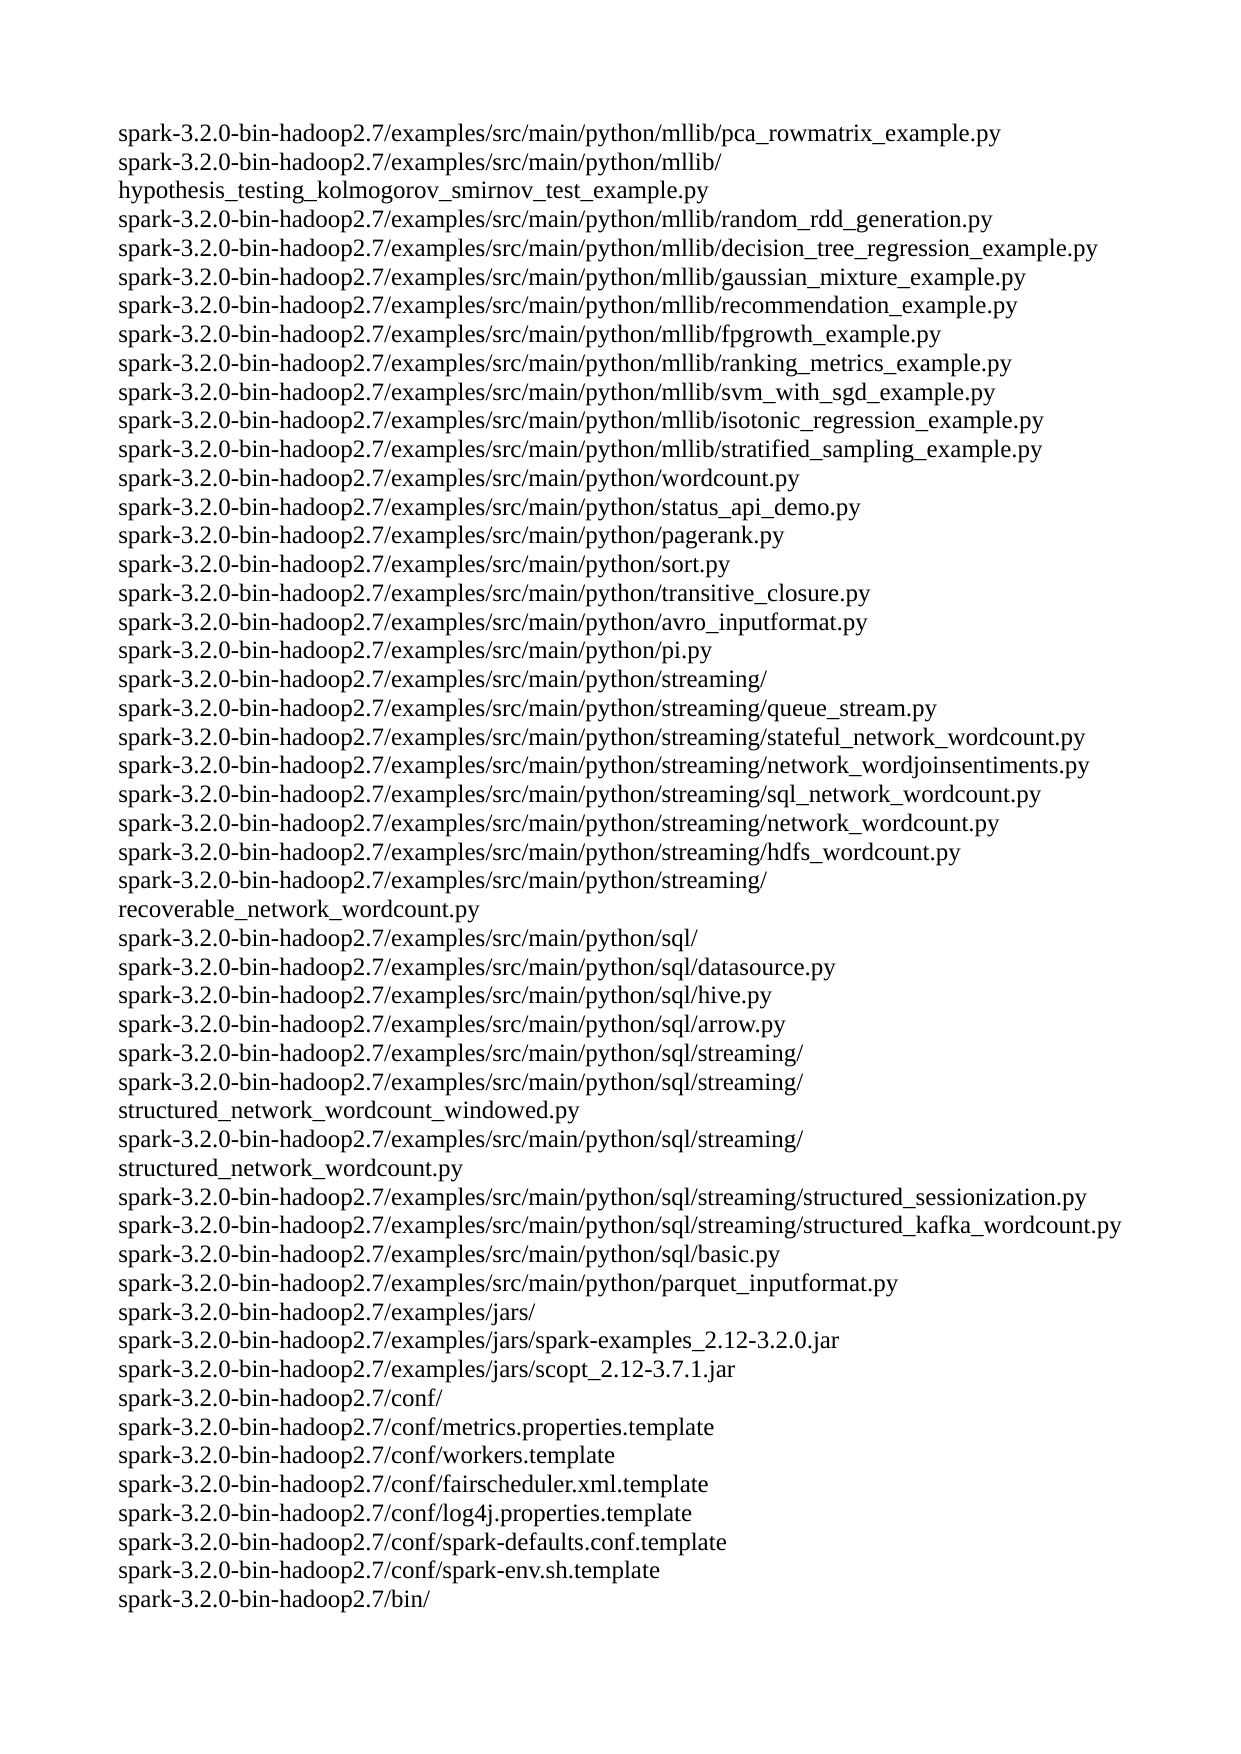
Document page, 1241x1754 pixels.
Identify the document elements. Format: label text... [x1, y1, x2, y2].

text spark-3.2.0-bin-hadoop2.7/bin/ [118, 1584, 1122, 1613]
text spark-3.2.0-bin-hadoop2.7/examples/src/main/python/mllib/stratified_sampling_example.py [118, 434, 1122, 463]
text spark-3.2.0-bin-hadoop2.7/examples/src/main/python/streaming/stateful_network_wordcount.py [118, 722, 1122, 751]
text spark-3.2.0-bin-hadoop2.7/examples/src/main/python/streaming/queue_stream.py [118, 693, 1122, 722]
text spark-3.2.0-bin-hadoop2.7/examples/src/main/python/sql/streaming/structured_kafka_wordcount.py [118, 1211, 1122, 1239]
text spark-3.2.0-bin-hadoop2.7/examples/src/main/python/mllib/random_rdd_generation.py [118, 204, 1122, 233]
text spark-3.2.0-bin-hadoop2.7/examples/src/main/python/sql/hive.py [118, 981, 1122, 1009]
text spark-3.2.0-bin-hadoop2.7/examples/src/main/python/mllib/fpgrowth_example.py [118, 319, 1122, 348]
text spark-3.2.0-bin-hadoop2.7/examples/src/main/python/streaming/hdfs_wordcount.py [118, 837, 1122, 866]
text spark-3.2.0-bin-hadoop2.7/conf/spark-defaults.conf.template [118, 1527, 1122, 1556]
text spark-3.2.0-bin-hadoop2.7/examples/src/main/python/sql/ [118, 923, 1122, 952]
text spark-3.2.0-bin-hadoop2.7/examples/src/main/python/mllib/ranking_metrics_example.py [118, 348, 1122, 377]
text spark-3.2.0-bin-hadoop2.7/examples/src/main/python/wordcount.py [118, 463, 1122, 492]
text spark-3.2.0-bin-hadoop2.7/examples/src/main/python/streaming/recoverable_network_wordcount.py [118, 866, 1122, 923]
text spark-3.2.0-bin-hadoop2.7/examples/src/main/python/streaming/ [118, 664, 1122, 693]
text spark-3.2.0-bin-hadoop2.7/examples/src/main/python/sql/streaming/structured_sessionization.py [118, 1182, 1122, 1211]
text spark-3.2.0-bin-hadoop2.7/conf/fairscheduler.xml.template [118, 1469, 1122, 1498]
text spark-3.2.0-bin-hadoop2.7/conf/workers.template [118, 1441, 1122, 1469]
text spark-3.2.0-bin-hadoop2.7/examples/src/main/python/sql/streaming/ [118, 1038, 1122, 1067]
text spark-3.2.0-bin-hadoop2.7/examples/src/main/python/transitive_closure.py [118, 578, 1122, 607]
text spark-3.2.0-bin-hadoop2.7/examples/src/main/python/sql/streaming/structured_network_wordcount_windowed.py [118, 1067, 1122, 1124]
text spark-3.2.0-bin-hadoop2.7/examples/src/main/python/sql/datasource.py [118, 952, 1122, 981]
text spark-3.2.0-bin-hadoop2.7/examples/src/main/python/status_api_demo.py [118, 492, 1122, 521]
text spark-3.2.0-bin-hadoop2.7/examples/src/main/python/sql/streaming/structured_network_wordcount.py [118, 1124, 1122, 1182]
text spark-3.2.0-bin-hadoop2.7/examples/src/main/python/sql/arrow.py [118, 1009, 1122, 1038]
text spark-3.2.0-bin-hadoop2.7/conf/ [118, 1383, 1122, 1412]
text spark-3.2.0-bin-hadoop2.7/examples/src/main/python/avro_inputformat.py [118, 607, 1122, 636]
text spark-3.2.0-bin-hadoop2.7/examples/src/main/python/mllib/svm_with_sgd_example.py [118, 377, 1122, 406]
text spark-3.2.0-bin-hadoop2.7/examples/src/main/python/parquet_inputformat.py [118, 1268, 1122, 1297]
text spark-3.2.0-bin-hadoop2.7/examples/src/main/python/mllib/recommendation_example.py [118, 291, 1122, 319]
text spark-3.2.0-bin-hadoop2.7/examples/src/main/python/mllib/gaussian_mixture_example.py [118, 262, 1122, 291]
text spark-3.2.0-bin-hadoop2.7/examples/src/main/python/mllib/decision_tree_regression_example.py [118, 233, 1122, 262]
text spark-3.2.0-bin-hadoop2.7/conf/spark-env.sh.template [118, 1556, 1122, 1584]
text spark-3.2.0-bin-hadoop2.7/examples/src/main/python/mllib/pca_rowmatrix_example.py [118, 118, 1122, 147]
text spark-3.2.0-bin-hadoop2.7/conf/metrics.properties.template [118, 1412, 1122, 1441]
text spark-3.2.0-bin-hadoop2.7/examples/src/main/python/mllib/isotonic_regression_example.py [118, 406, 1122, 434]
text spark-3.2.0-bin-hadoop2.7/examples/jars/spark-examples_2.12-3.2.0.jar [118, 1326, 1122, 1354]
text spark-3.2.0-bin-hadoop2.7/conf/log4j.properties.template [118, 1498, 1122, 1527]
text spark-3.2.0-bin-hadoop2.7/examples/src/main/python/streaming/network_wordcount.py [118, 808, 1122, 837]
text spark-3.2.0-bin-hadoop2.7/examples/src/main/python/streaming/sql_network_wordcount.py [118, 779, 1122, 808]
text spark-3.2.0-bin-hadoop2.7/examples/jars/scopt_2.12-3.7.1.jar [118, 1354, 1122, 1383]
text spark-3.2.0-bin-hadoop2.7/examples/jars/ [118, 1297, 1122, 1326]
text spark-3.2.0-bin-hadoop2.7/examples/src/main/python/pi.py [118, 636, 1122, 664]
text spark-3.2.0-bin-hadoop2.7/examples/src/main/python/pagerank.py [118, 521, 1122, 549]
text spark-3.2.0-bin-hadoop2.7/examples/src/main/python/sort.py [118, 549, 1122, 578]
text spark-3.2.0-bin-hadoop2.7/examples/src/main/python/streaming/network_wordjoinsentiments.py [118, 751, 1122, 779]
text spark-3.2.0-bin-hadoop2.7/examples/src/main/python/sql/basic.py [118, 1239, 1122, 1268]
text spark-3.2.0-bin-hadoop2.7/examples/src/main/python/mllib/hypothesis_testing_kolmogorov_smirnov_test_example.py [118, 147, 1122, 204]
